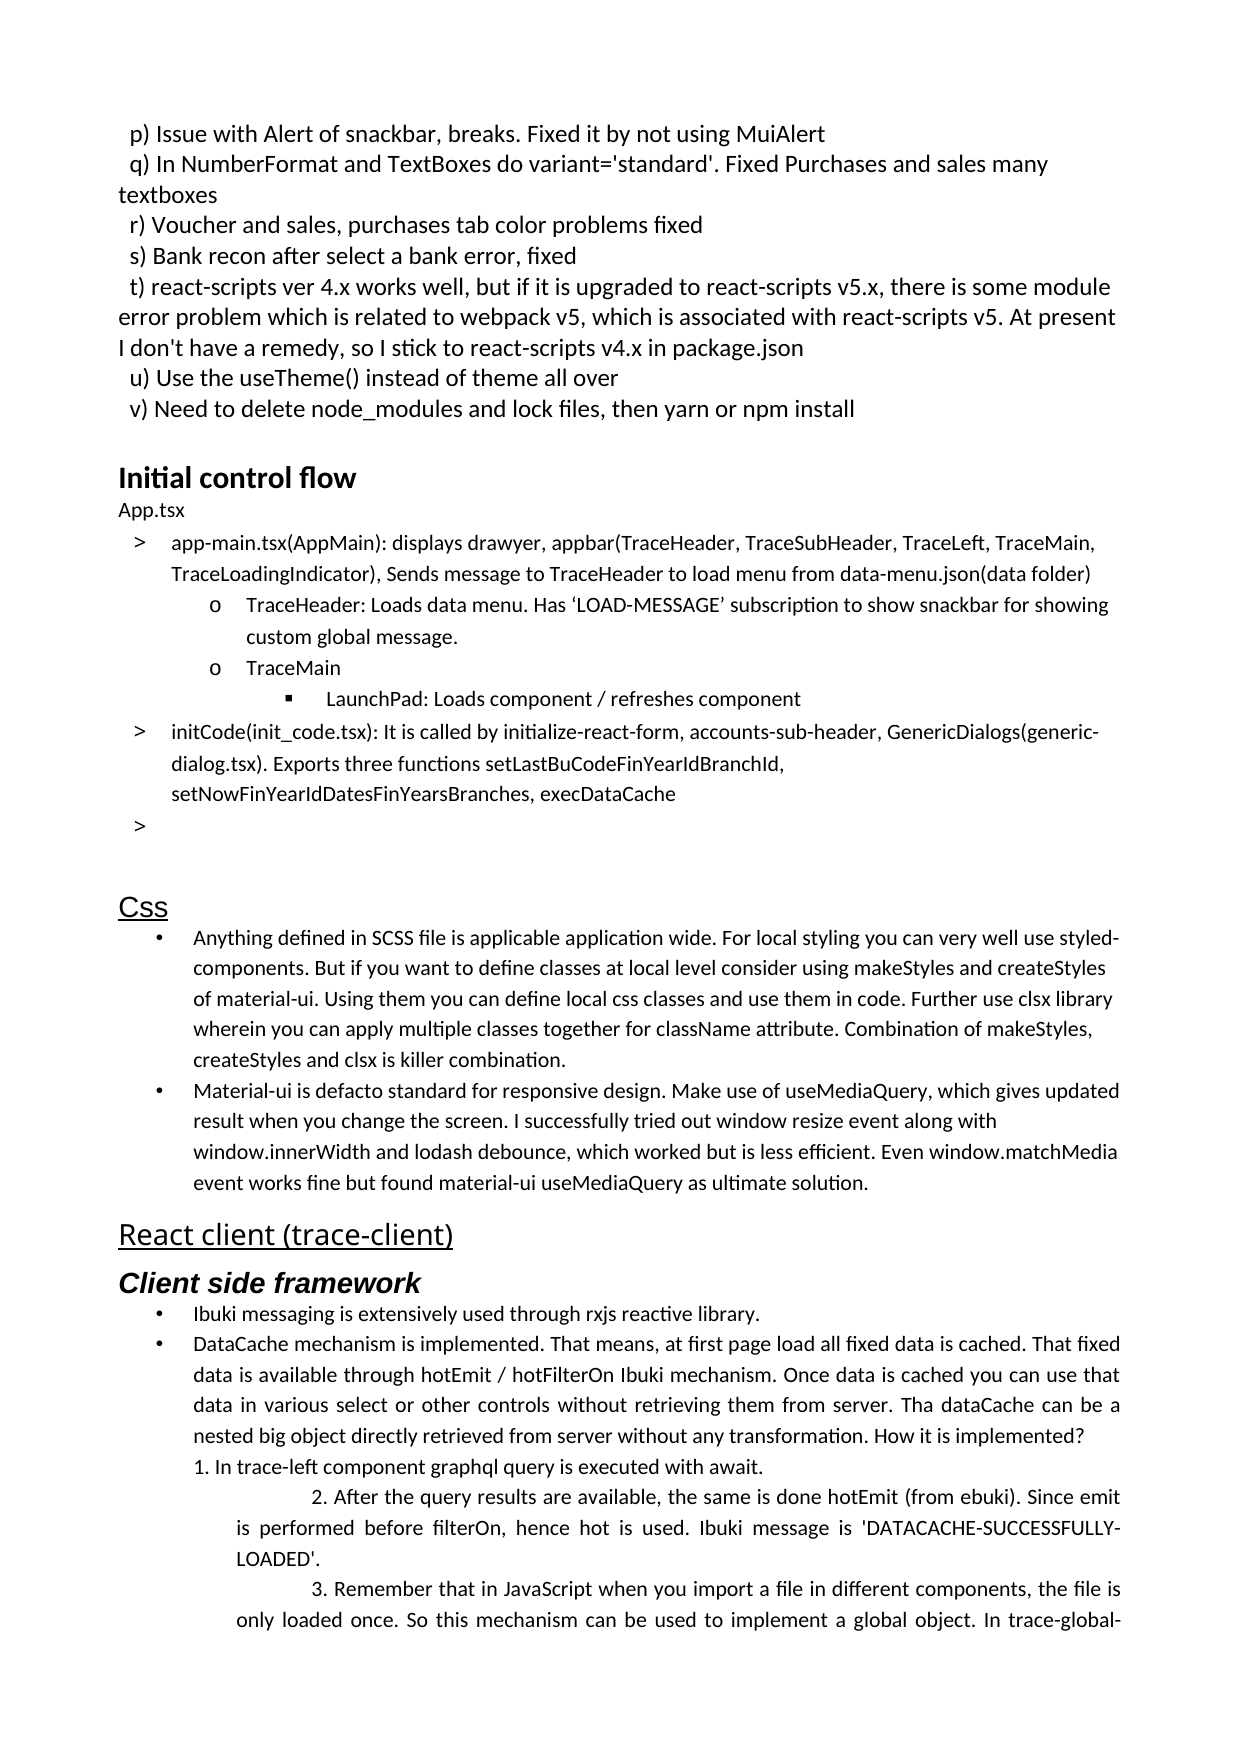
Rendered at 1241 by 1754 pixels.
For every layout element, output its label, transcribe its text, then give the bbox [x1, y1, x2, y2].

subtitle React client (trace-client) [118, 1214, 1122, 1254]
subtitle Initial control flow [118, 458, 1122, 496]
subtitle Client side framework [118, 1266, 1122, 1300]
text q) In NumberFormat and TextBoxes do variant='standard'. Fixed Purchases and sales many textboxes [118, 149, 1122, 210]
text r) Voucher and sales, purchases tab color problems fixed [118, 210, 1122, 240]
text v) Need to delete node_modules and lock files, then yarn or npm install [118, 393, 1122, 423]
text p) Issue with Alert of snackbar, breaks. Fixed it by not using MuiAlert [118, 118, 1122, 149]
list Anything defined in SCSS file is applicable application wide. For local styling you can very well use styled-components. But if you want to define classes at local level consider using makeStyles and createStyles of material-ui. Using them you can define local css classes and use them in code. Further use clsx library wherein you can apply multiple classes together for className attribute. Combination of makeStyles, createStyles and clsx is killer combination. [156, 924, 1122, 1073]
list Material-ui is defacto standard for responsive design. Make use of useMediaQuery, which gives updated result when you change the screen. I successfully tried out window resize event along with window.innerWidth and lodash debounce, which worked but is less efficient. Even window.matchMedia event works fine but found material-ui useMediaQuery as ultimate solution. [156, 1077, 1122, 1195]
text 2. After the query results are available, the same is done hotEmit (from ebuki). Since emit is performed before filterOn, hence hot is used. Ibuki message is 'DATACACHE-SUCCESSFULLY-LOADED'. [236, 1483, 1122, 1571]
subtitle Css [118, 890, 1122, 924]
text 3. Remember that in JavaScript when you import a file in different components, the file is only loaded once. So this mechanism can be used to implement a global object. In trace-global- [236, 1575, 1122, 1633]
text u) Use the useTheme() instead of theme all over [118, 362, 1122, 393]
list TraceMain [209, 654, 1122, 681]
list app-main.tsx(AppMain): displays drawyer, appbar(TraceHeader, TraceSubHeader, TraceLeft, TraceMain, TraceLoadingIndicator), Sends message to TraceHeader to load menu from data-menu.json(data folder) [134, 527, 1122, 587]
text s) Bank recon after select a bank error, fixed [118, 240, 1122, 271]
list LaunchPad: Loads component / refreshes component [284, 686, 1122, 712]
text 1. In trace-left component graphql query is executed with await. [118, 1453, 1122, 1479]
text App.tsx [118, 496, 1122, 523]
list DataCache mechanism is implemented. That means, at first page load all fixed data is cached. That fixed data is available through hotEmit / hotFilterOn Ibuki mechanism. Once data is cached you can use that data in various select or other controls without retrieving them from server. Tha dataCache can be a nested big object directly retrieved from server without any transformation. How it is implemented? [156, 1330, 1122, 1449]
list TraceHeader: Loads data menu. Has ‘LOAD-MESSAGE’ subscription to show snackbar for showing custom global message. [209, 591, 1122, 650]
text t) react-scripts ver 4.x works well, but if it is upgraded to react-scripts v5.x, there is some module error problem which is related to webpack v5, which is associated with react-scripts v5. At present I don't have a remedy, so I stick to react-scripts v4.x in package.json [118, 271, 1122, 362]
list initCode(init_code.tsx): It is called by initialize-react-form, accounts-sub-header, GenericDialogs(generic-dialog.tsx). Exports three functions setLastBuCodeFinYearIdBranchId, setNowFinYearIdDatesFinYearsBranches, execDataCache [134, 716, 1122, 807]
list Ibuki messaging is extensively used through rxjs reactive library. [156, 1300, 1122, 1326]
